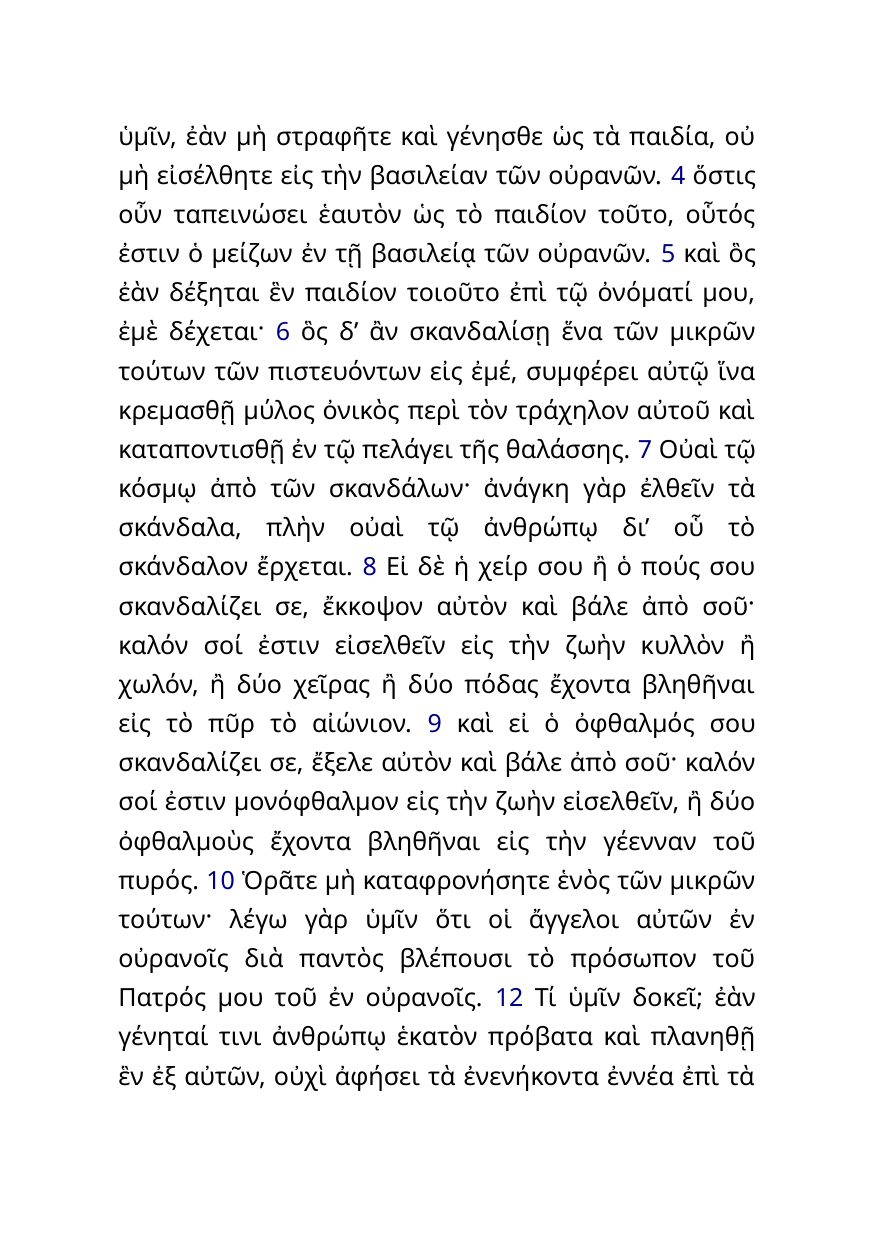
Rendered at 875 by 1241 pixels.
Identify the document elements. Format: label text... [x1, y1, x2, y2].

text ὑμῖν, ἐὰν μὴ στραφῆτε καὶ γένησθε ὡς τὰ παιδία, οὐ μὴ εἰσέλθητε εἰς τὴν βασιλείαν τῶν οὐρανῶν. 4 ὅστις οὖν ταπεινώσει ἑαυτὸν ὡς τὸ παιδίον τοῦτο, οὗτός ἐστιν ὁ μείζων ἐν τῇ βασιλείᾳ τῶν οὐρανῶν. 5 καὶ ὃς ἐὰν δέξηται ἓν παιδίον τοιοῦτο ἐπὶ τῷ ὀνόματί μου, ἐμὲ δέχεται· 6 ὃς δ’ ἂν σκανδαλίσῃ ἕνα τῶν μικρῶν τούτων τῶν πιστευόντων εἰς ἐμέ, συμφέρει αὐτῷ ἵνα κρεμασθῇ μύλος ὀνικὸς περὶ τὸν τράχηλον αὐτοῦ καὶ καταποντισθῇ ἐν τῷ πελάγει τῆς θαλάσσης. 7 Οὐαὶ τῷ κόσμῳ ἀπὸ τῶν σκανδάλων· ἀνάγκη γὰρ ἐλθεῖν τὰ σκάνδαλα, πλὴν οὐαὶ τῷ ἀνθρώπῳ δι’ οὗ τὸ σκάνδαλον ἔρχεται. 8 Εἰ δὲ ἡ χείρ σου ἢ ὁ πούς σου σκανδαλίζει σε, ἔκκοψον αὐτὸν καὶ βάλε ἀπὸ σοῦ· καλόν σοί ἐστιν εἰσελθεῖν εἰς τὴν ζωὴν κυλλὸν ἢ χωλόν, ἢ δύο χεῖρας ἢ δύο πόδας ἔχοντα βληθῆναι εἰς τὸ πῦρ τὸ αἰώνιον. 9 καὶ εἰ ὁ ὀφθαλμός σου σκανδαλίζει σε, ἔξελε αὐτὸν καὶ βάλε ἀπὸ σοῦ· καλόν σοί ἐστιν μονόφθαλμον εἰς τὴν ζωὴν εἰσελθεῖν, ἢ δύο ὀφθαλμοὺς ἔχοντα βληθῆναι εἰς τὴν γέενναν τοῦ πυρός. 10 Ὁρᾶτε μὴ καταφρονήσητε ἑνὸς τῶν μικρῶν τούτων· λέγω γὰρ ὑμῖν ὅτι οἱ ἄγγελοι αὐτῶν ἐν οὐρανοῖς διὰ παντὸς βλέπουσι τὸ πρόσωπον τοῦ Πατρός μου τοῦ ἐν οὐρανοῖς. 12 Τί ὑμῖν δοκεῖ; ἐὰν γένηταί τινι ἀνθρώπῳ ἑκατὸν πρόβατα καὶ πλανηθῇ ἓν ἐξ αὐτῶν, οὐχὶ ἀφήσει τὰ ἐνενήκοντα ἐννέα ἐπὶ τὰ [118, 118, 756, 1092]
